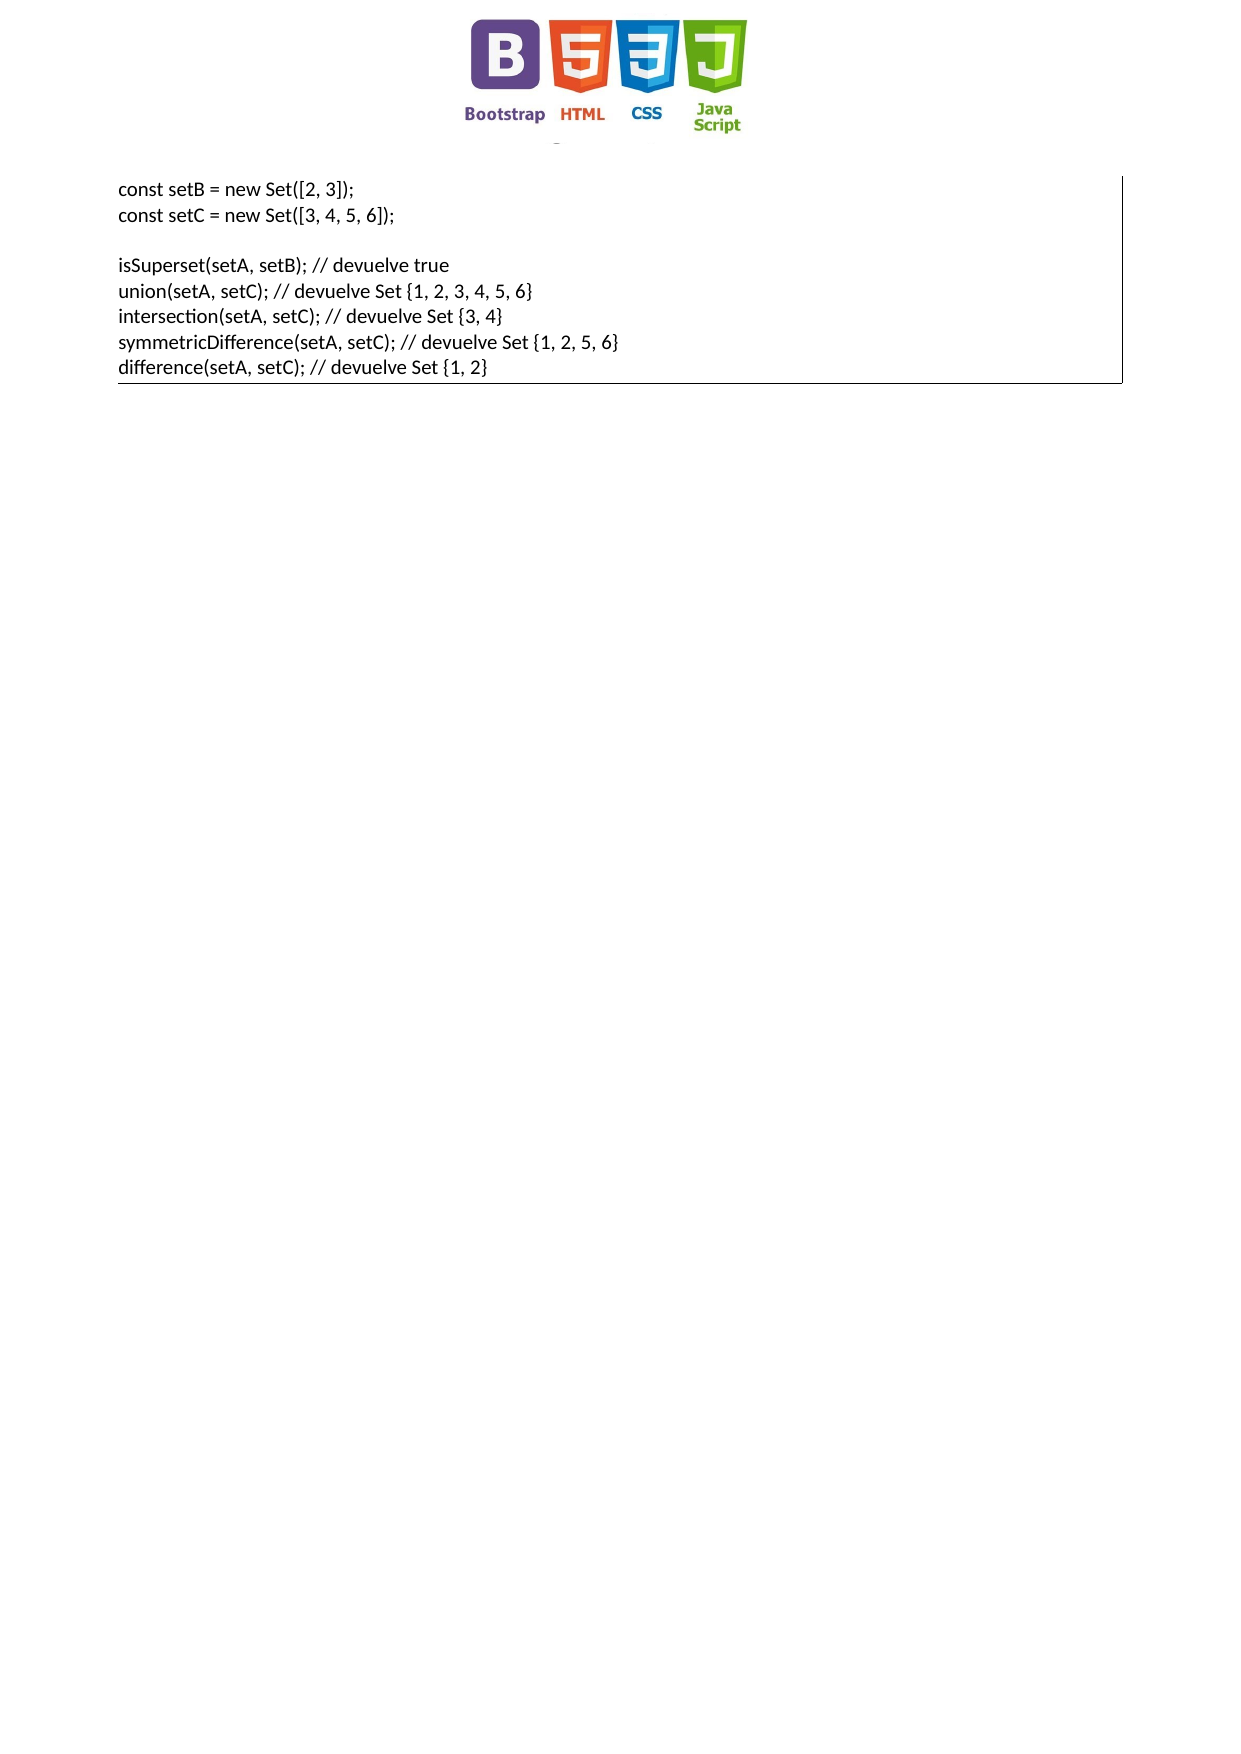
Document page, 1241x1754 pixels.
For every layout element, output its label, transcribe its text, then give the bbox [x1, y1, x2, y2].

text intersection(setA, setC); // devuelve Set {3, 4} [118, 303, 1122, 329]
text union(setA, setC); // devuelve Set {1, 2, 3, 4, 5, 6} [118, 278, 1122, 303]
picture [456, 13, 756, 144]
text const setC = new Set([3, 4, 5, 6]); [118, 202, 1122, 227]
text isSuperset(setA, setB); // devuelve true [118, 253, 1122, 278]
text difference(setA, setC); // devuelve Set {1, 2} [118, 354, 1122, 383]
text const setB = new Set([2, 3]); [118, 176, 1122, 202]
text symmetricDifference(setA, setC); // devuelve Set {1, 2, 5, 6} [118, 329, 1122, 354]
